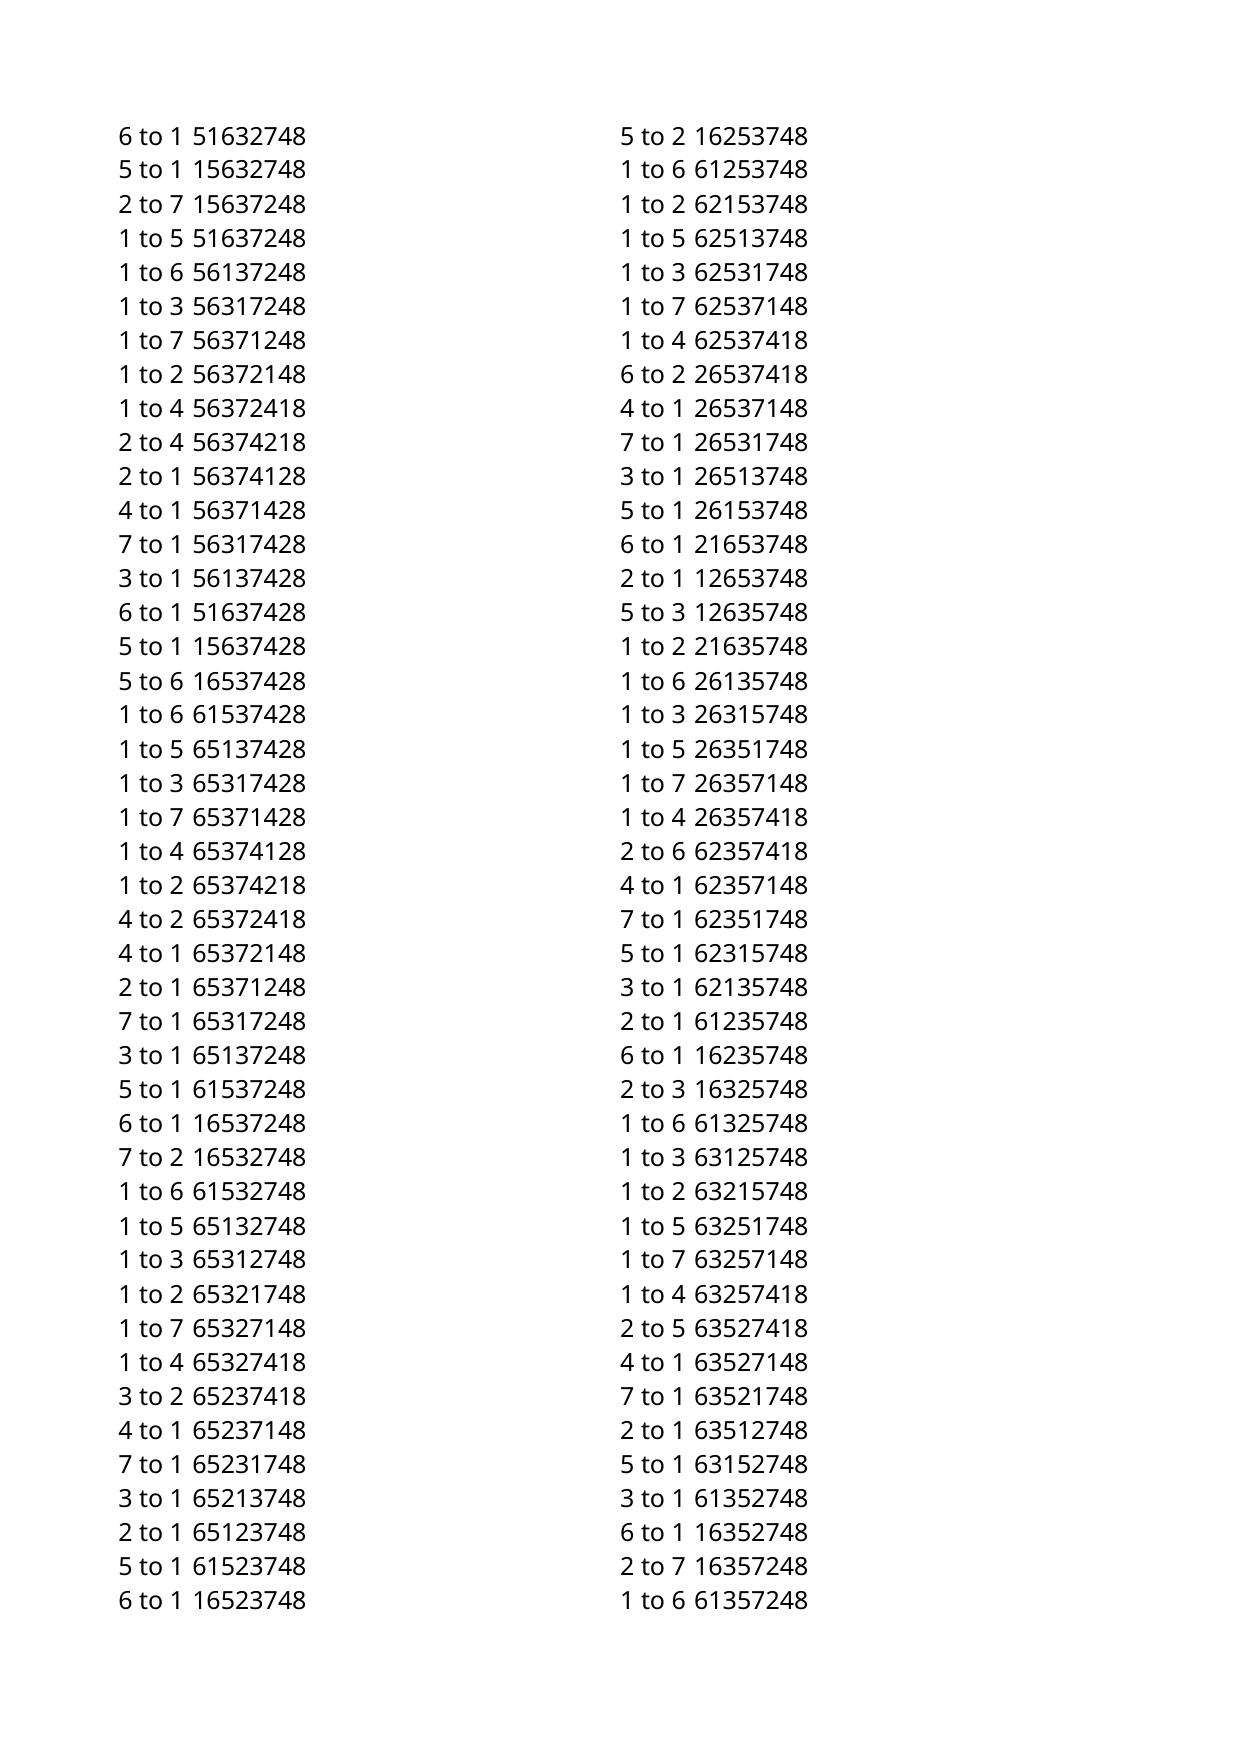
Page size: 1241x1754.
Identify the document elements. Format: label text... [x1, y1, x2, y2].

text 1 to 6 56137248 [118, 254, 620, 288]
text 7 to 1 65317248 [118, 1004, 620, 1038]
text 5 to 2 16253748 [620, 118, 1122, 152]
text 1 to 7 65327148 [118, 1310, 620, 1344]
text 5 to 3 12635748 [620, 595, 1122, 629]
text 2 to 1 65371248 [118, 970, 620, 1004]
text 2 to 1 12653748 [620, 561, 1122, 595]
text 6 to 1 51632748 [118, 118, 620, 152]
text 4 to 1 56371428 [118, 493, 620, 527]
text 1 to 5 65137428 [118, 731, 620, 765]
text 1 to 3 62531748 [620, 254, 1122, 288]
text 1 to 7 56371248 [118, 322, 620, 357]
text 1 to 5 62513748 [620, 220, 1122, 254]
text 1 to 6 26135748 [620, 663, 1122, 697]
text 2 to 1 63512748 [620, 1412, 1122, 1447]
text 7 to 1 26531748 [620, 425, 1122, 459]
text 1 to 2 65321748 [118, 1276, 620, 1310]
text 7 to 2 16532748 [118, 1140, 620, 1174]
text 1 to 3 56317248 [118, 288, 620, 322]
text 2 to 5 63527418 [620, 1310, 1122, 1344]
text 2 to 7 16357248 [620, 1549, 1122, 1583]
text 1 to 7 26357148 [620, 765, 1122, 799]
text 2 to 6 62357418 [620, 833, 1122, 867]
text 2 to 1 61235748 [620, 1004, 1122, 1038]
text 5 to 1 26153748 [620, 493, 1122, 527]
text 1 to 6 61253748 [620, 152, 1122, 186]
text 1 to 4 62537418 [620, 322, 1122, 357]
text 1 to 2 65374218 [118, 867, 620, 902]
text 1 to 4 65374128 [118, 833, 620, 867]
text 1 to 5 26351748 [620, 731, 1122, 765]
text 3 to 1 62135748 [620, 970, 1122, 1004]
text 1 to 4 65327418 [118, 1344, 620, 1378]
text 3 to 1 65137248 [118, 1038, 620, 1072]
text 3 to 1 56137428 [118, 561, 620, 595]
text 3 to 2 65237418 [118, 1378, 620, 1412]
text 6 to 1 16352748 [620, 1515, 1122, 1549]
text 1 to 3 63125748 [620, 1140, 1122, 1174]
text 1 to 3 26315748 [620, 697, 1122, 731]
text 3 to 1 61352748 [620, 1481, 1122, 1515]
text 2 to 1 56374128 [118, 459, 620, 493]
text 1 to 6 61357248 [620, 1583, 1122, 1617]
text 5 to 1 62315748 [620, 936, 1122, 970]
text 1 to 7 62537148 [620, 288, 1122, 322]
text 1 to 5 51637248 [118, 220, 620, 254]
text 1 to 3 65312748 [118, 1242, 620, 1276]
text 3 to 1 26513748 [620, 459, 1122, 493]
text 7 to 1 65231748 [118, 1447, 620, 1481]
text 1 to 4 63257418 [620, 1276, 1122, 1310]
text 1 to 6 61325748 [620, 1106, 1122, 1140]
text 5 to 1 15637428 [118, 629, 620, 663]
text 6 to 2 26537418 [620, 357, 1122, 391]
text 4 to 1 62357148 [620, 867, 1122, 902]
text 5 to 1 61523748 [118, 1549, 620, 1583]
text 5 to 1 15632748 [118, 152, 620, 186]
text 1 to 6 61537428 [118, 697, 620, 731]
text 6 to 1 21653748 [620, 527, 1122, 561]
text 6 to 1 51637428 [118, 595, 620, 629]
text 5 to 6 16537428 [118, 663, 620, 697]
text 2 to 3 16325748 [620, 1072, 1122, 1106]
text 1 to 7 65371428 [118, 799, 620, 833]
text 2 to 7 15637248 [118, 186, 620, 220]
text 5 to 1 63152748 [620, 1447, 1122, 1481]
text 1 to 2 63215748 [620, 1174, 1122, 1208]
text 6 to 1 16523748 [118, 1583, 620, 1617]
text 1 to 2 21635748 [620, 629, 1122, 663]
text 7 to 1 62351748 [620, 902, 1122, 936]
text 4 to 2 65372418 [118, 902, 620, 936]
text 4 to 1 65237148 [118, 1412, 620, 1447]
text 1 to 2 56372148 [118, 357, 620, 391]
text 1 to 7 63257148 [620, 1242, 1122, 1276]
text 4 to 1 26537148 [620, 391, 1122, 425]
text 2 to 1 65123748 [118, 1515, 620, 1549]
text 7 to 1 63521748 [620, 1378, 1122, 1412]
text 1 to 3 65317428 [118, 765, 620, 799]
text 5 to 1 61537248 [118, 1072, 620, 1106]
text 1 to 5 63251748 [620, 1208, 1122, 1242]
text 6 to 1 16537248 [118, 1106, 620, 1140]
text 1 to 6 61532748 [118, 1174, 620, 1208]
text 7 to 1 56317428 [118, 527, 620, 561]
text 4 to 1 65372148 [118, 936, 620, 970]
text 1 to 4 56372418 [118, 391, 620, 425]
text 6 to 1 16235748 [620, 1038, 1122, 1072]
text 3 to 1 65213748 [118, 1481, 620, 1515]
text 1 to 2 62153748 [620, 186, 1122, 220]
text 1 to 5 65132748 [118, 1208, 620, 1242]
text 1 to 4 26357418 [620, 799, 1122, 833]
text 4 to 1 63527148 [620, 1344, 1122, 1378]
text 2 to 4 56374218 [118, 425, 620, 459]
